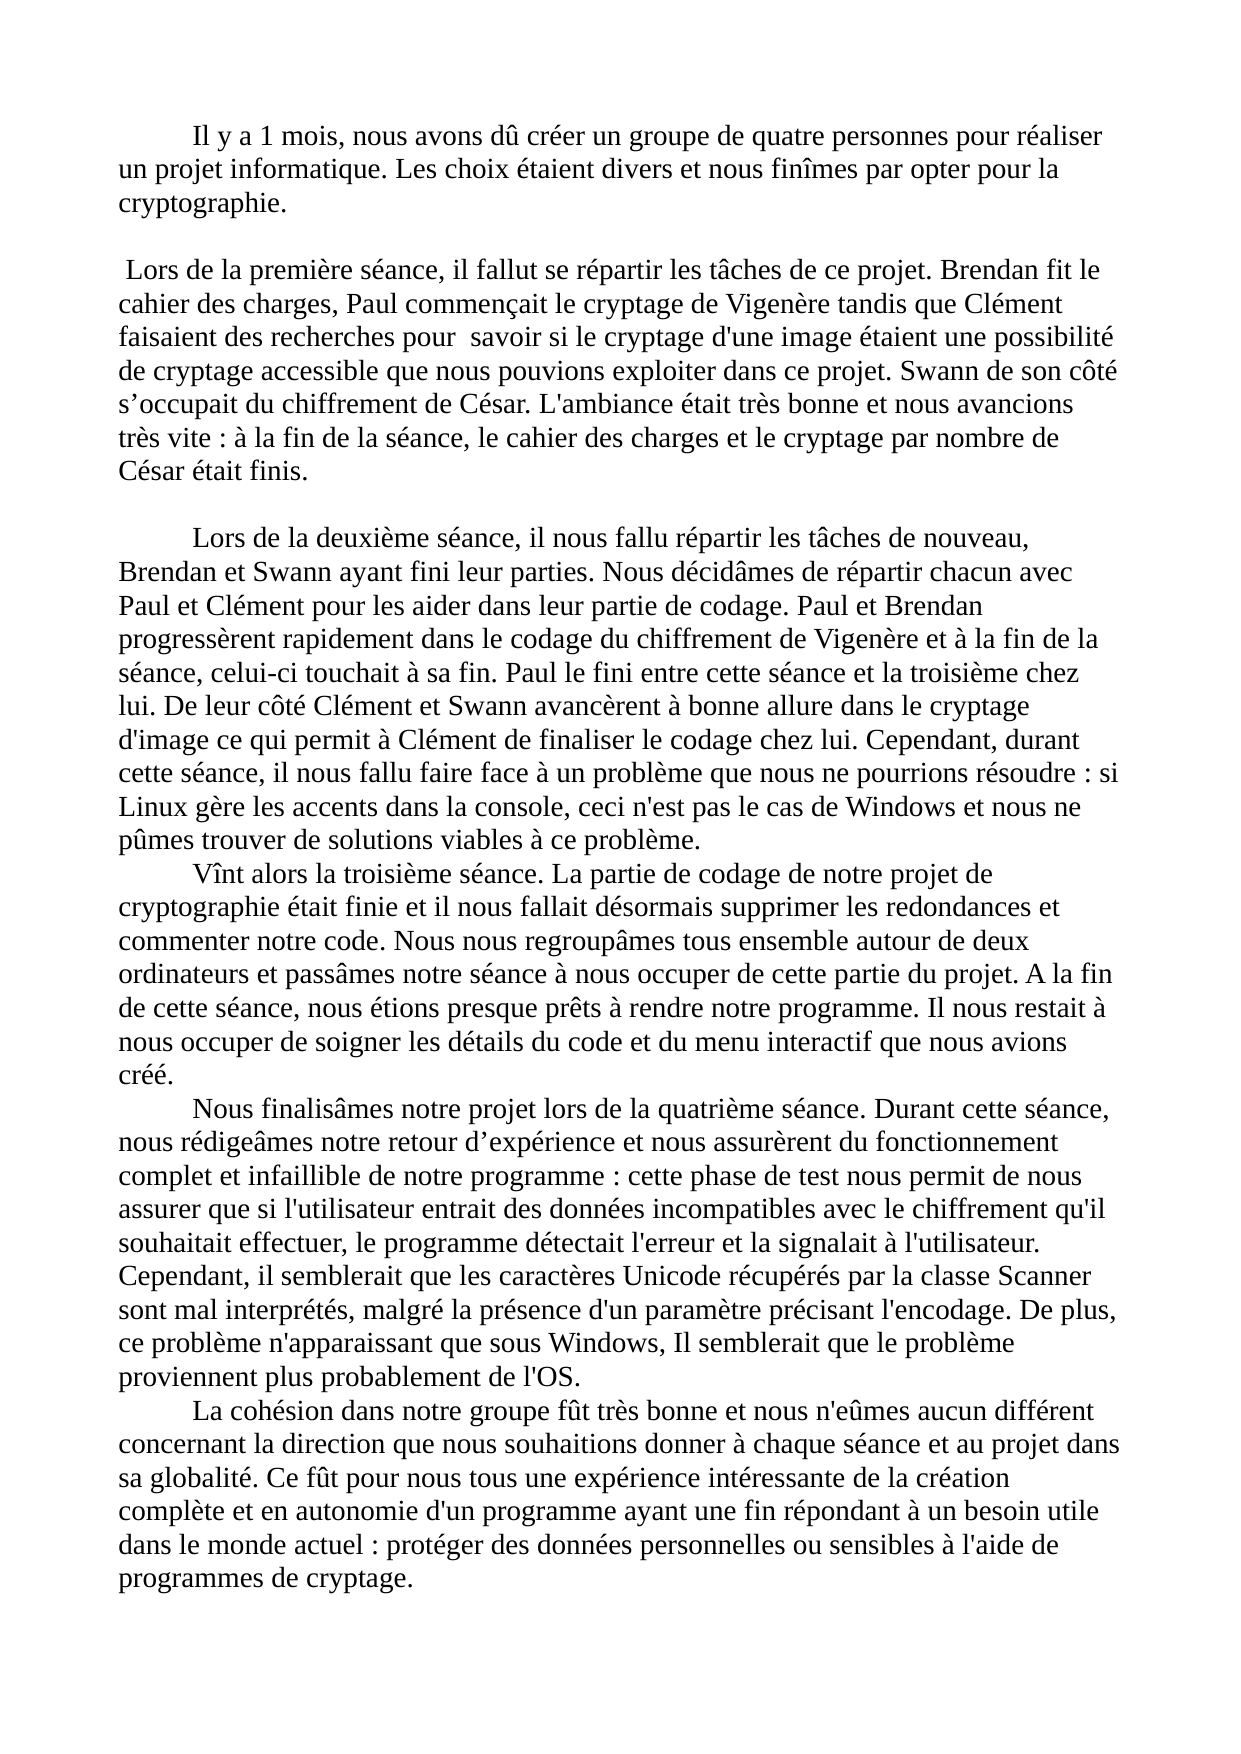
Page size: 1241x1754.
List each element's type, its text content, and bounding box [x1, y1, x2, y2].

text Nous finalisâmes notre projet lors de la quatrième séance. Durant cette séance, nous rédigeâmes notre retour d’expérience et nous assurèrent du fonctionnement complet et infaillible de notre programme : cette phase de test nous permit de nous assurer que si l'utilisateur entrait des données incompatibles avec le chiffrement qu'il souhaitait effectuer, le programme détectait l'erreur et la signalait à l'utilisateur. Cependant, il semblerait que les caractères Unicode récupérés par la classe Scanner sont mal interprétés, malgré la présence d'un paramètre précisant l'encodage. De plus, ce problème n'apparaissant que sous Windows, Il semblerait que le problème proviennent plus probablement de l'OS. [118, 1091, 1122, 1393]
text La cohésion dans notre groupe fût très bonne et nous n'eûmes aucun différent concernant la direction que nous souhaitions donner à chaque séance et au projet dans sa globalité. Ce fût pour nous tous une expérience intéressante de la création complète et en autonomie d'un programme ayant une fin répondant à un besoin utile dans le monde actuel : protéger des données personnelles ou sensibles à l'aide de programmes de cryptage. [118, 1393, 1122, 1594]
text Vînt alors la troisième séance. La partie de codage de notre projet de cryptographie était finie et il nous fallait désormais supprimer les redondances et commenter notre code. Nous nous regroupâmes tous ensemble autour de deux ordinateurs et passâmes notre séance à nous occuper de cette partie du projet. A la fin de cette séance, nous étions presque prêts à rendre notre programme. Il nous restait à nous occuper de soigner les détails du code et du menu interactif que nous avions créé. [118, 856, 1122, 1091]
text Lors de la deuxième séance, il nous fallu répartir les tâches de nouveau, Brendan et Swann ayant fini leur parties. Nous décidâmes de répartir chacun avec Paul et Clément pour les aider dans leur partie de codage. Paul et Brendan progressèrent rapidement dans le codage du chiffrement de Vigenère et à la fin de la séance, celui-ci touchait à sa fin. Paul le fini entre cette séance et la troisième chez lui. De leur côté Clément et Swann avancèrent à bonne allure dans le cryptage d'image ce qui permit à Clément de finaliser le codage chez lui. Cependant, durant cette séance, il nous fallu faire face à un problème que nous ne pourrions résoudre : si Linux gère les accents dans la console, ceci n'est pas le cas de Windows et nous ne pûmes trouver de solutions viables à ce problème. [118, 521, 1122, 856]
text Lors de la première séance, il fallut se répartir les tâches de ce projet. Brendan fit le cahier des charges, Paul commençait le cryptage de Vigenère tandis que Clément faisaient des recherches pour savoir si le cryptage d'une image étaient une possibilité de cryptage accessible que nous pouvions exploiter dans ce projet. Swann de son côté s’occupait du chiffrement de César. L'ambiance était très bonne et nous avancions très vite : à la fin de la séance, le cahier des charges et le cryptage par nombre de César était finis. [118, 252, 1122, 487]
text Il y a 1 mois, nous avons dû créer un groupe de quatre personnes pour réaliser un projet informatique. Les choix étaient divers et nous finîmes par opter pour la cryptographie. [118, 118, 1122, 219]
